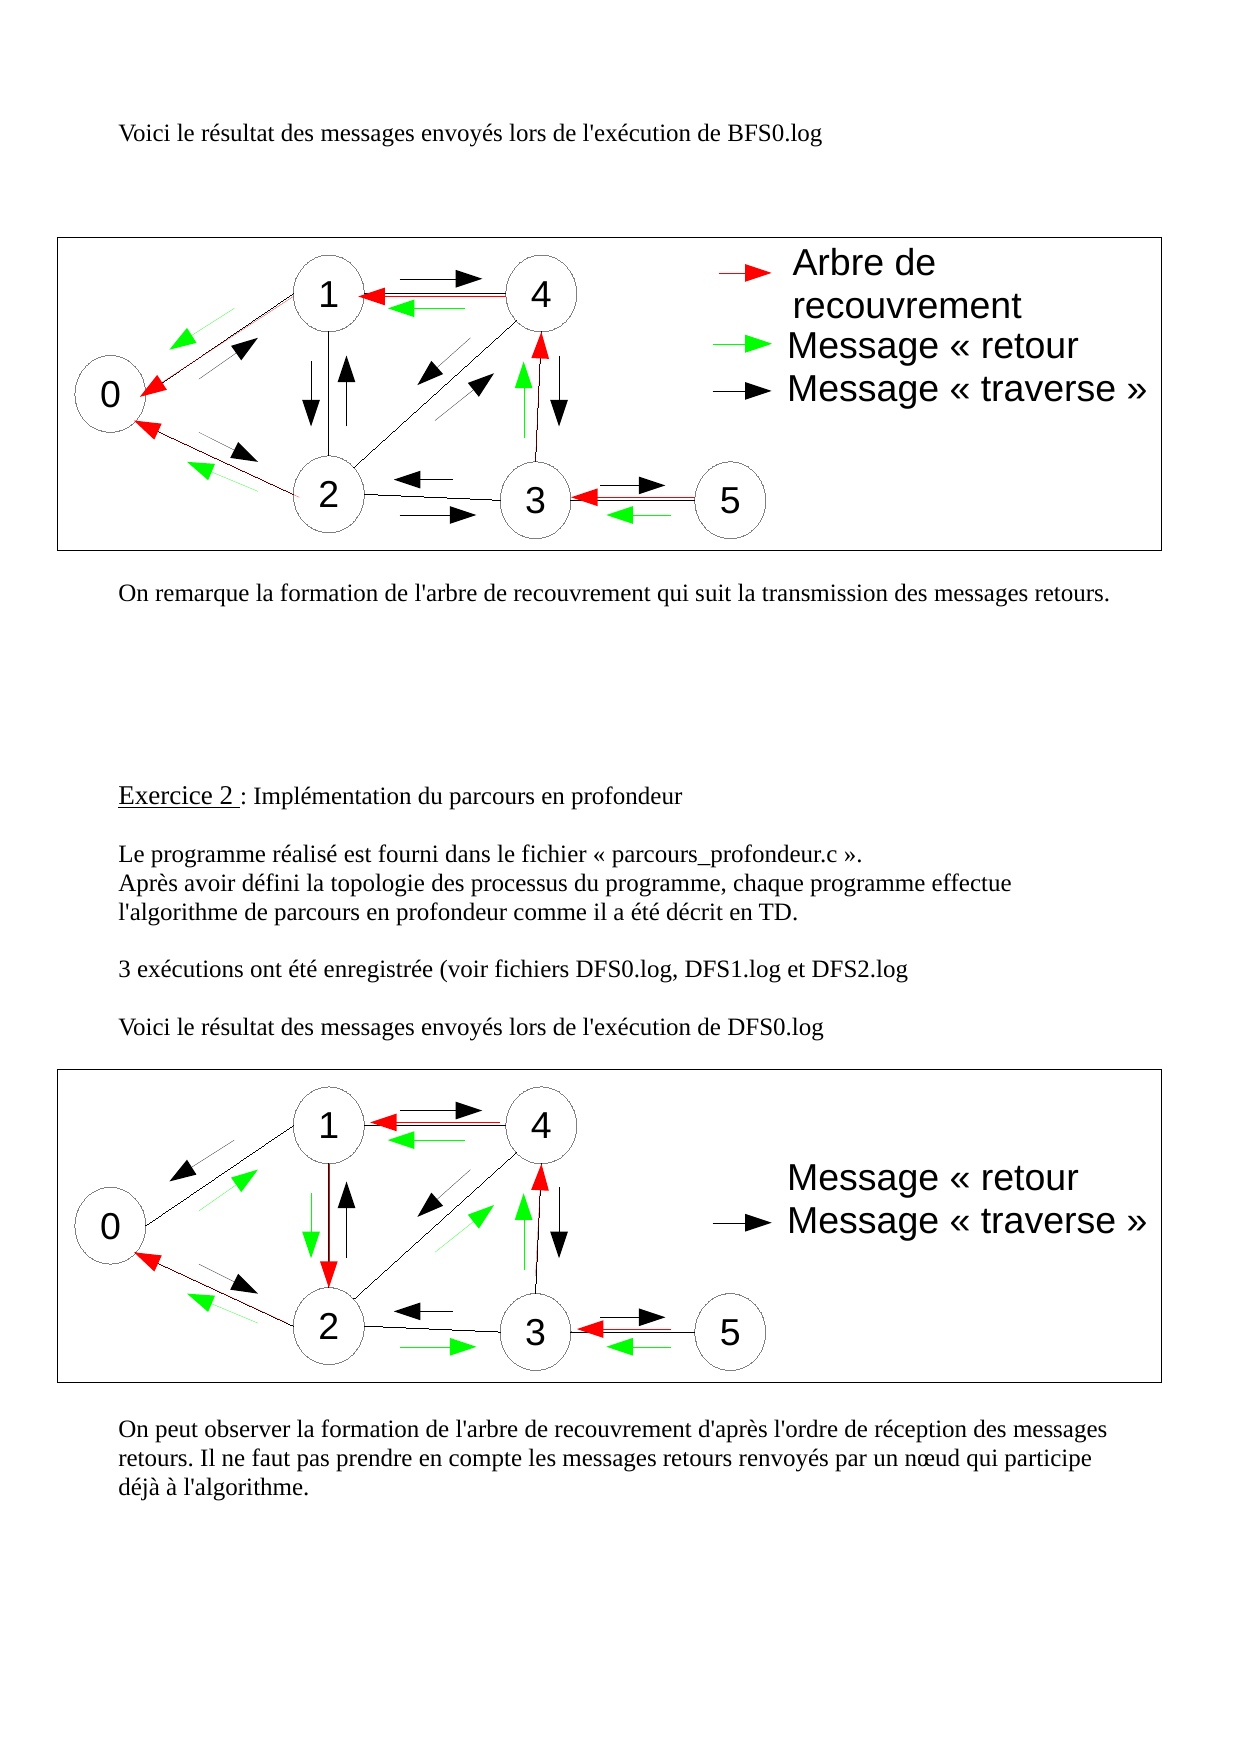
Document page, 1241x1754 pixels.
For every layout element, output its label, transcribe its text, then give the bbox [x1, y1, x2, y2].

text Après avoir défini la topologie des processus du programme, chaque programme effectue l'algorithme de parcours en profondeur comme il a été décrit en TD. [118, 868, 1122, 926]
text Voici le résultat des messages envoyés lors de l'exécution de DFS0.log [118, 1012, 1122, 1041]
text On peut observer la formation de l'arbre de recouvrement d'après l'ordre de réception des messages retours. Il ne faut pas prendre en compte les messages retours renvoyés par un nœud qui participe déjà à l'algorithme. [118, 1414, 1122, 1501]
text Exercice 2 : Implémentation du parcours en profondeur [118, 779, 1122, 811]
text On remarque la formation de l'arbre de recouvrement qui suit la transmission des messages retours. [118, 578, 1122, 607]
text Le programme réalisé est fourni dans le fichier « parcours_profondeur.c ». [118, 839, 1122, 868]
text 3 exécutions ont été enregistrée (voir fichiers DFS0.log, DFS1.log et DFS2.log [118, 954, 1122, 983]
text Voici le résultat des messages envoyés lors de l'exécution de BFS0.log [118, 118, 1122, 147]
